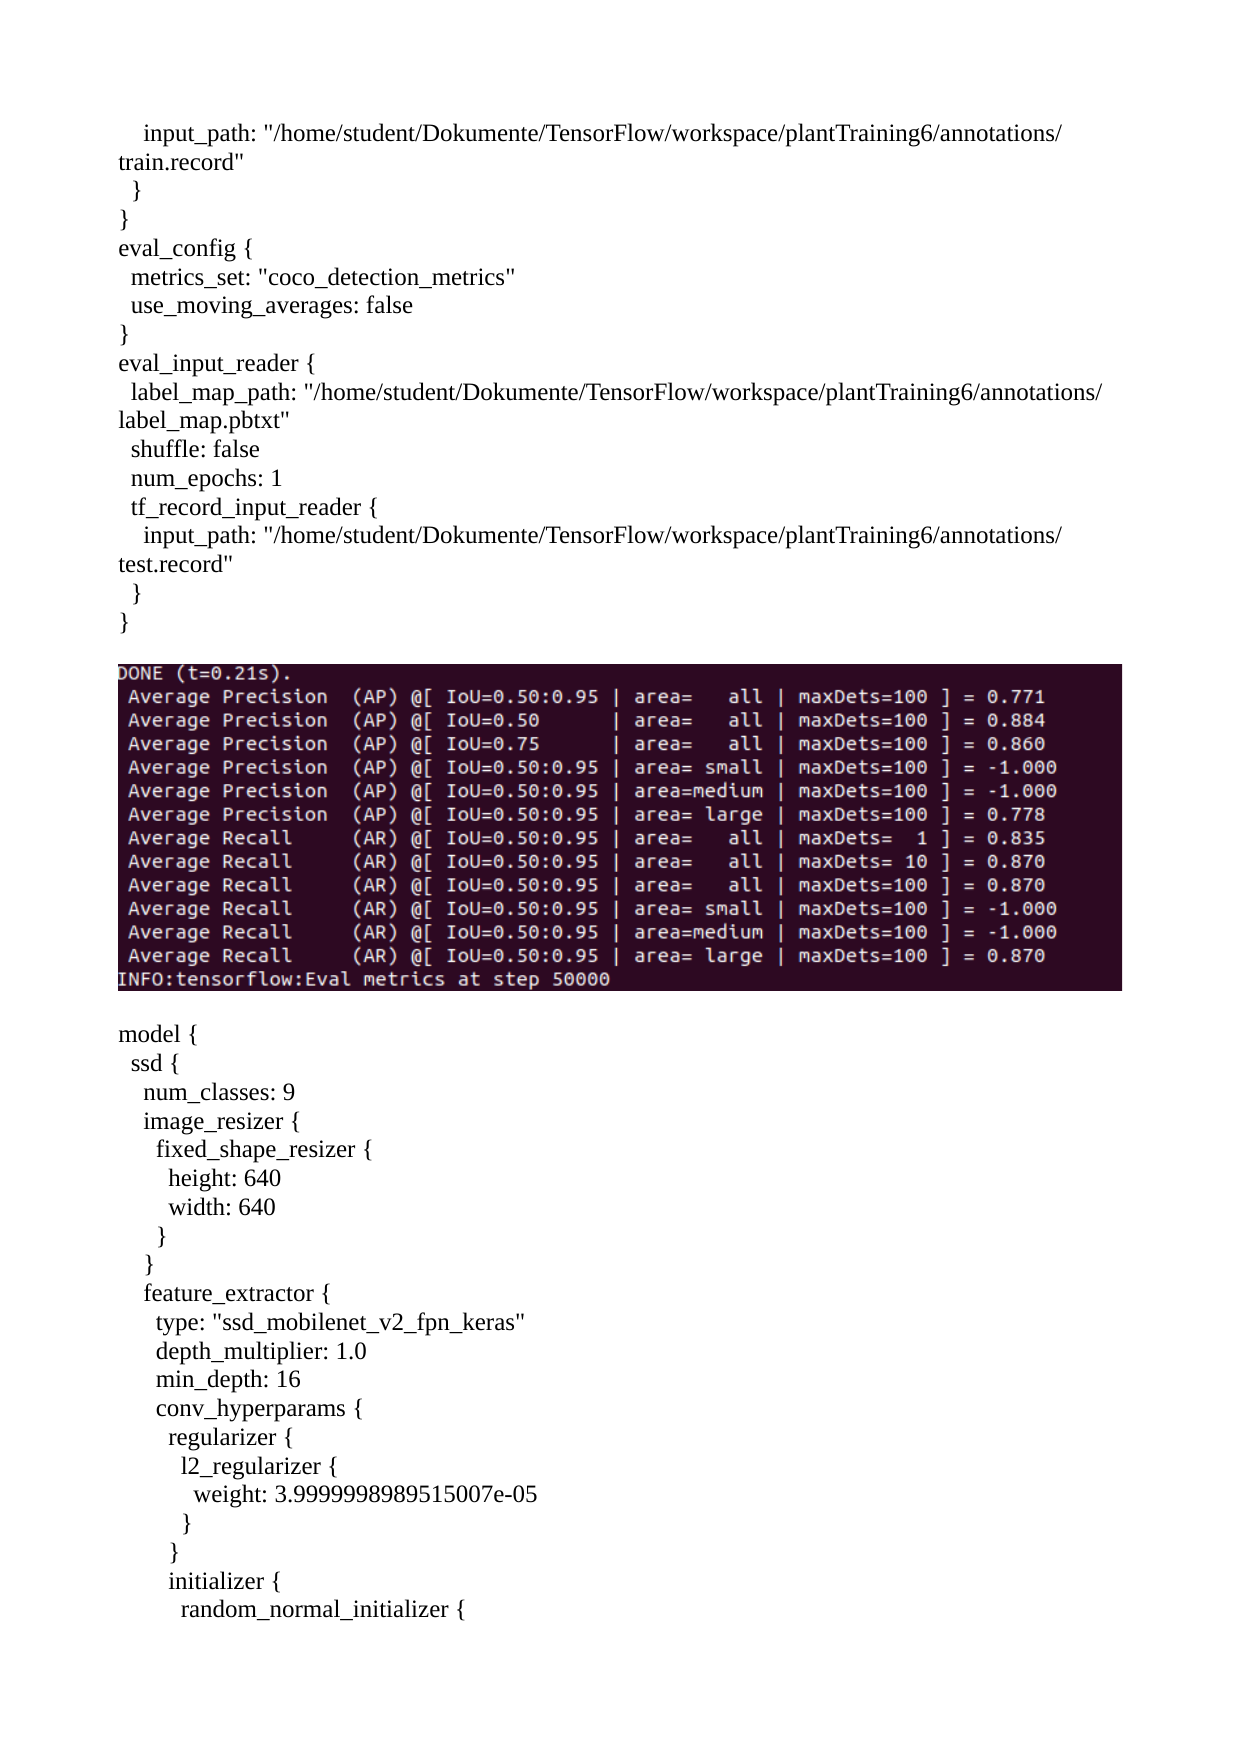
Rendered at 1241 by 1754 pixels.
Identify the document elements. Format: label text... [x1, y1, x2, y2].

text regularizer { [118, 1422, 1122, 1451]
text height: 640 [118, 1163, 1122, 1192]
text input_path: "/home/student/Dokumente/TensorFlow/workspace/plantTraining6/annotations/train.record" [118, 118, 1122, 176]
text conv_hyperparams { [118, 1393, 1122, 1422]
text random_normal_initializer { [118, 1594, 1122, 1623]
text eval_input_reader { [118, 348, 1122, 377]
picture [118, 664, 1123, 991]
text } [118, 176, 1122, 204]
text image_resizer { [118, 1106, 1122, 1134]
text } [118, 1508, 1122, 1537]
text } [118, 1249, 1122, 1278]
text weight: 3.9999998989515007e-05 [118, 1479, 1122, 1508]
text } [118, 578, 1122, 607]
text ssd { [118, 1048, 1122, 1077]
text initializer { [118, 1566, 1122, 1594]
text shuffle: false [118, 434, 1122, 463]
text tf_record_input_reader { [118, 492, 1122, 521]
text } [118, 1537, 1122, 1566]
text label_map_path: "/home/student/Dokumente/TensorFlow/workspace/plantTraining6/annotations/label_map.pbtxt" [118, 377, 1122, 434]
text width: 640 [118, 1192, 1122, 1221]
text num_epochs: 1 [118, 463, 1122, 492]
text } [118, 1221, 1122, 1249]
text num_classes: 9 [118, 1077, 1122, 1106]
text eval_config { [118, 233, 1122, 262]
text } [118, 204, 1122, 233]
text min_depth: 16 [118, 1364, 1122, 1393]
text fixed_shape_resizer { [118, 1134, 1122, 1163]
text model { [118, 1019, 1122, 1048]
text l2_regularizer { [118, 1451, 1122, 1479]
text use_moving_averages: false [118, 291, 1122, 319]
text } [118, 319, 1122, 348]
text type: "ssd_mobilenet_v2_fpn_keras" [118, 1307, 1122, 1336]
text } [118, 607, 1122, 636]
text depth_multiplier: 1.0 [118, 1336, 1122, 1364]
text metrics_set: "coco_detection_metrics" [118, 262, 1122, 291]
text input_path: "/home/student/Dokumente/TensorFlow/workspace/plantTraining6/annotations/test.record" [118, 521, 1122, 578]
text feature_extractor { [118, 1278, 1122, 1307]
